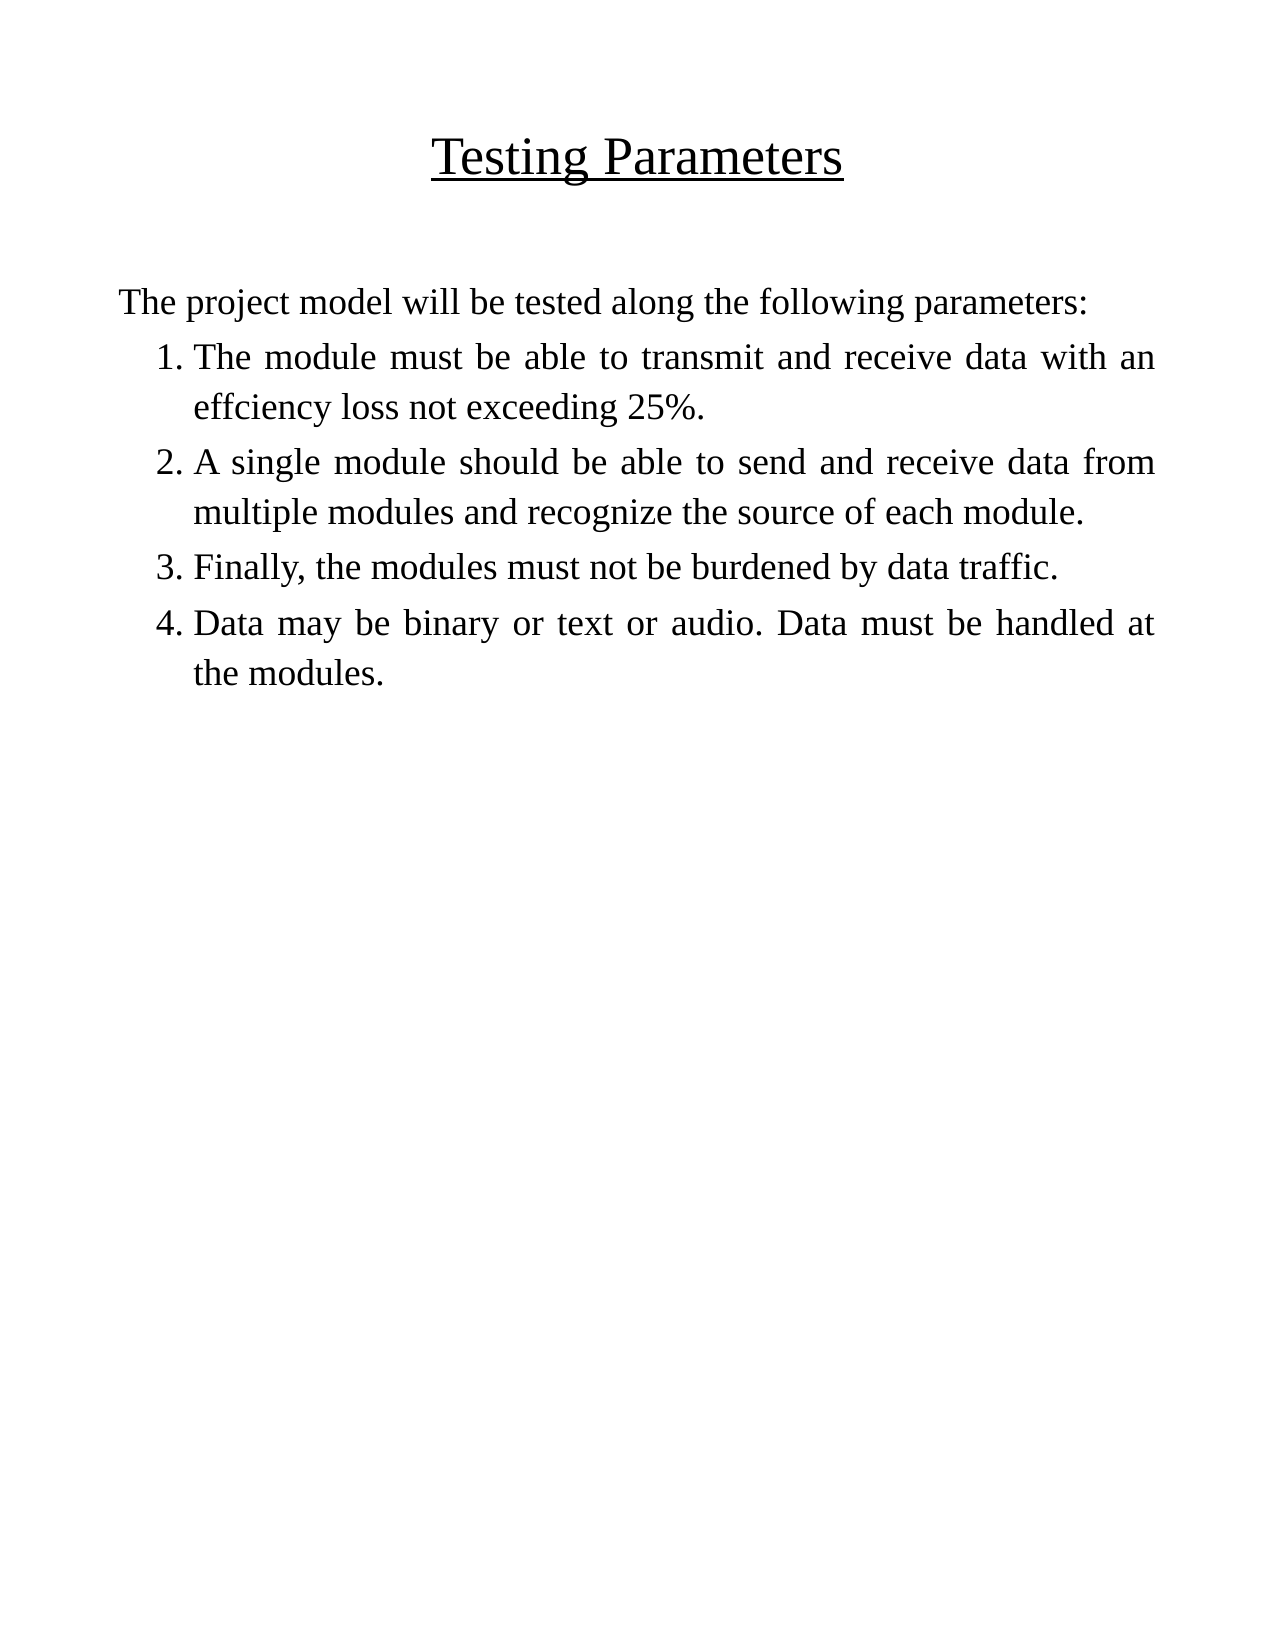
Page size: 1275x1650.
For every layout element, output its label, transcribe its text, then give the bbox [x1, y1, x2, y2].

text Testing Parameters [118, 124, 1157, 186]
list Data may be binary or text or audio. Data must be handled at the modules. [156, 600, 1157, 693]
text The project model will be tested along the following parameters: [118, 279, 1157, 322]
list A single module should be able to send and receive data from multiple modules and recognize the source of each module. [156, 440, 1157, 532]
list The module must be able to transmit and receive data with an effciency loss not exceeding 25%. [156, 334, 1157, 427]
list Finally, the modules must not be burdened by data traffic. [156, 545, 1157, 588]
